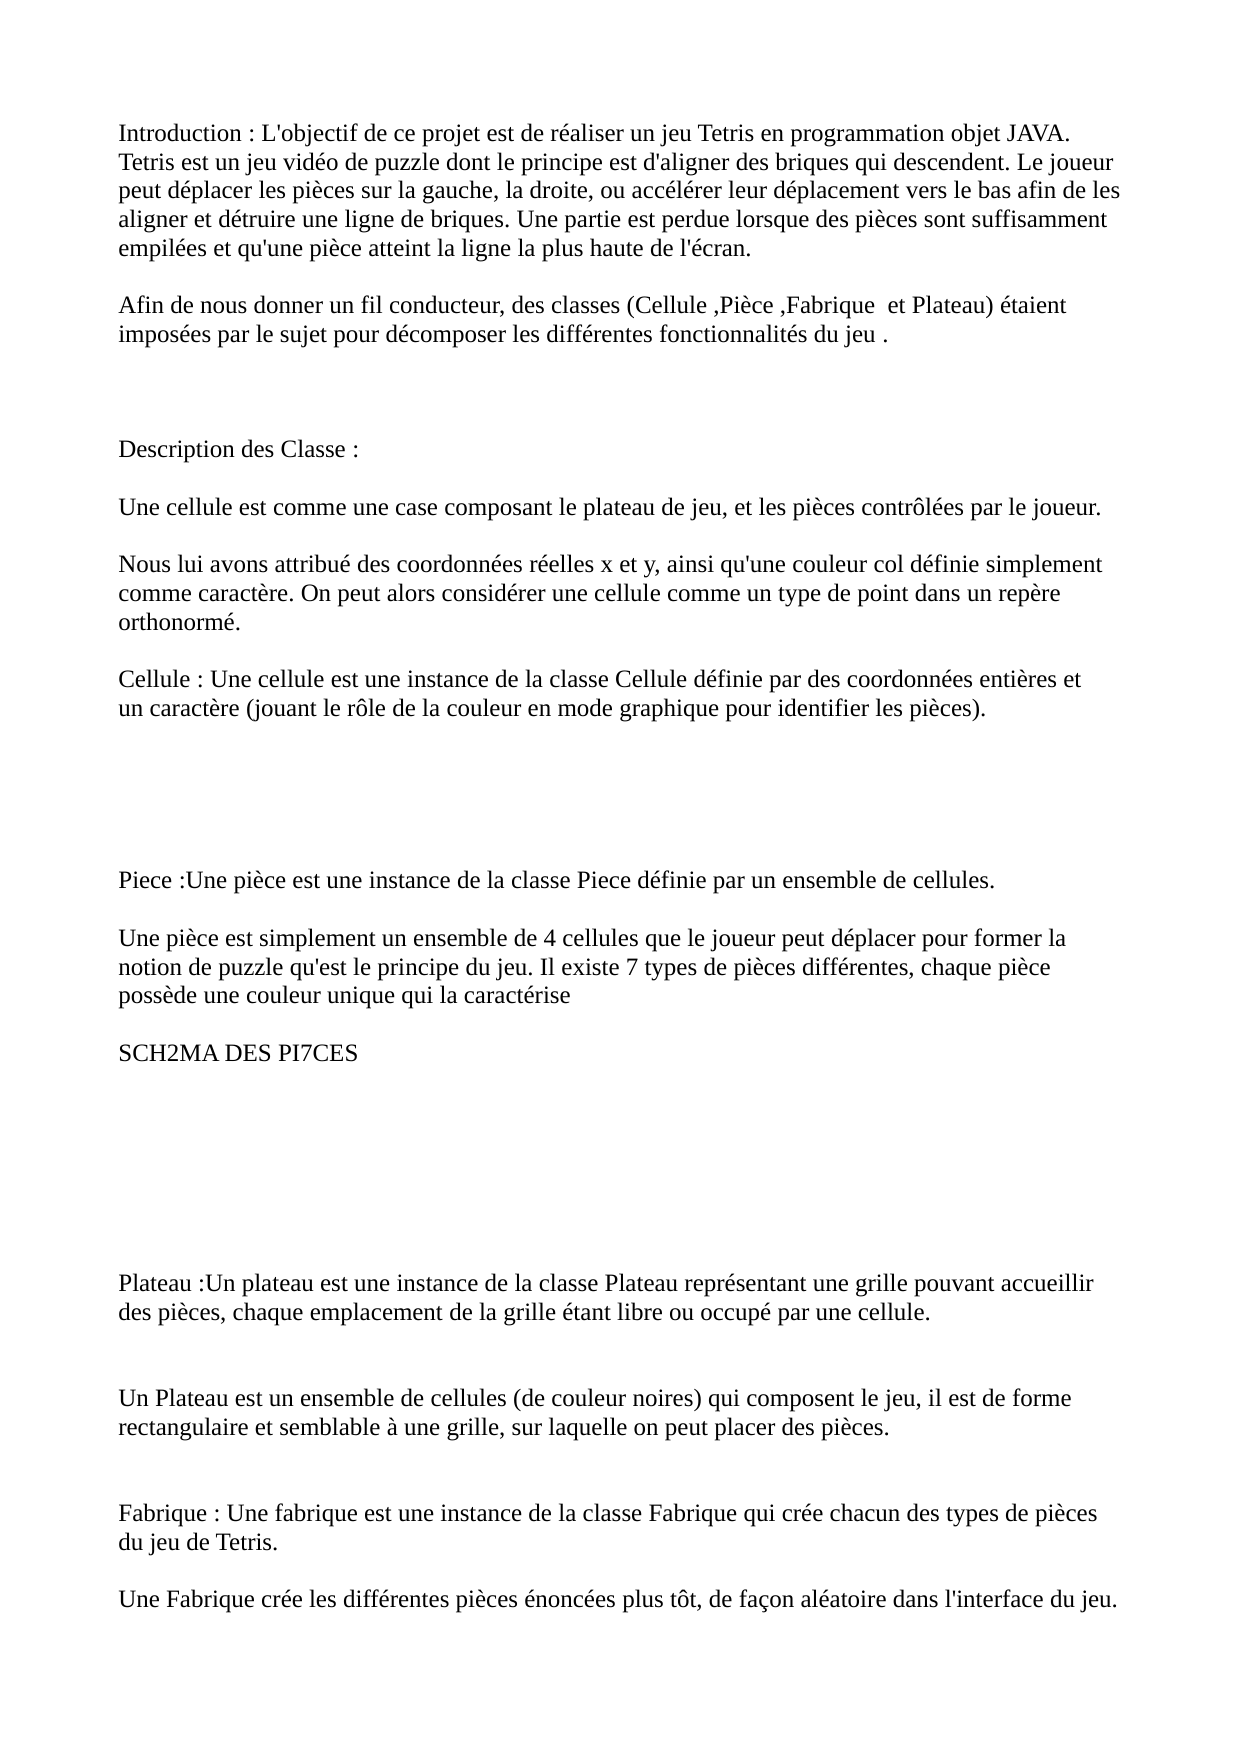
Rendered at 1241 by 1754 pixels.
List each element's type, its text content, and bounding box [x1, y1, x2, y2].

text Description des Classe : [118, 434, 1122, 463]
text Nous lui avons attribué des coordonnées réelles x et y, ainsi qu'une couleur col définie simplement comme caractère. On peut alors considérer une cellule comme un type de point dans un repère orthonormé. [118, 549, 1122, 636]
text Fabrique : Une fabrique est une instance de la classe Fabrique qui crée chacun des types de pièces [118, 1498, 1122, 1527]
text Un Plateau est un ensemble de cellules (de couleur noires) qui composent le jeu, il est de forme rectangulaire et semblable à une grille, sur laquelle on peut placer des pièces. [118, 1383, 1122, 1441]
text Une cellule est comme une case composant le plateau de jeu, et les pièces contrôlées par le joueur. [118, 492, 1122, 521]
text Une pièce est simplement un ensemble de 4 cellules que le joueur peut déplacer pour former la notion de puzzle qu'est le principe du jeu. Il existe 7 types de pièces différentes, chaque pièce possède une couleur unique qui la caractérise [118, 923, 1122, 1009]
text Afin de nous donner un fil conducteur, des classes (Cellule ,Pièce ,Fabrique et Plateau) étaient imposées par le sujet pour décomposer les différentes fonctionnalités du jeu . [118, 291, 1122, 348]
text du jeu de Tetris. [118, 1527, 1122, 1556]
text Introduction : L'objectif de ce projet est de réaliser un jeu Tetris en programmation objet JAVA. Tetris est un jeu vidéo de puzzle dont le principe est d'aligner des briques qui descendent. Le joueur peut déplacer les pièces sur la gauche, la droite, ou accélérer leur déplacement vers le bas afin de les aligner et détruire une ligne de briques. Une partie est perdue lorsque des pièces sont suffisamment empilées et qu'une pièce atteint la ligne la plus haute de l'écran. [118, 118, 1122, 262]
text Plateau :Un plateau est une instance de la classe Plateau représentant une grille pouvant accueillir [118, 1268, 1122, 1297]
text SCH2MA DES PI7CES [118, 1038, 1122, 1067]
text Piece :Une pièce est une instance de la classe Piece définie par un ensemble de cellules. [118, 866, 1122, 894]
text un caractère (jouant le rôle de la couleur en mode graphique pour identifier les pièces). [118, 693, 1122, 722]
text des pièces, chaque emplacement de la grille étant libre ou occupé par une cellule. [118, 1297, 1122, 1326]
text Cellule : Une cellule est une instance de la classe Cellule définie par des coordonnées entières et [118, 664, 1122, 693]
text Une Fabrique crée les différentes pièces énoncées plus tôt, de façon aléatoire dans l'interface du jeu. [118, 1584, 1122, 1613]
